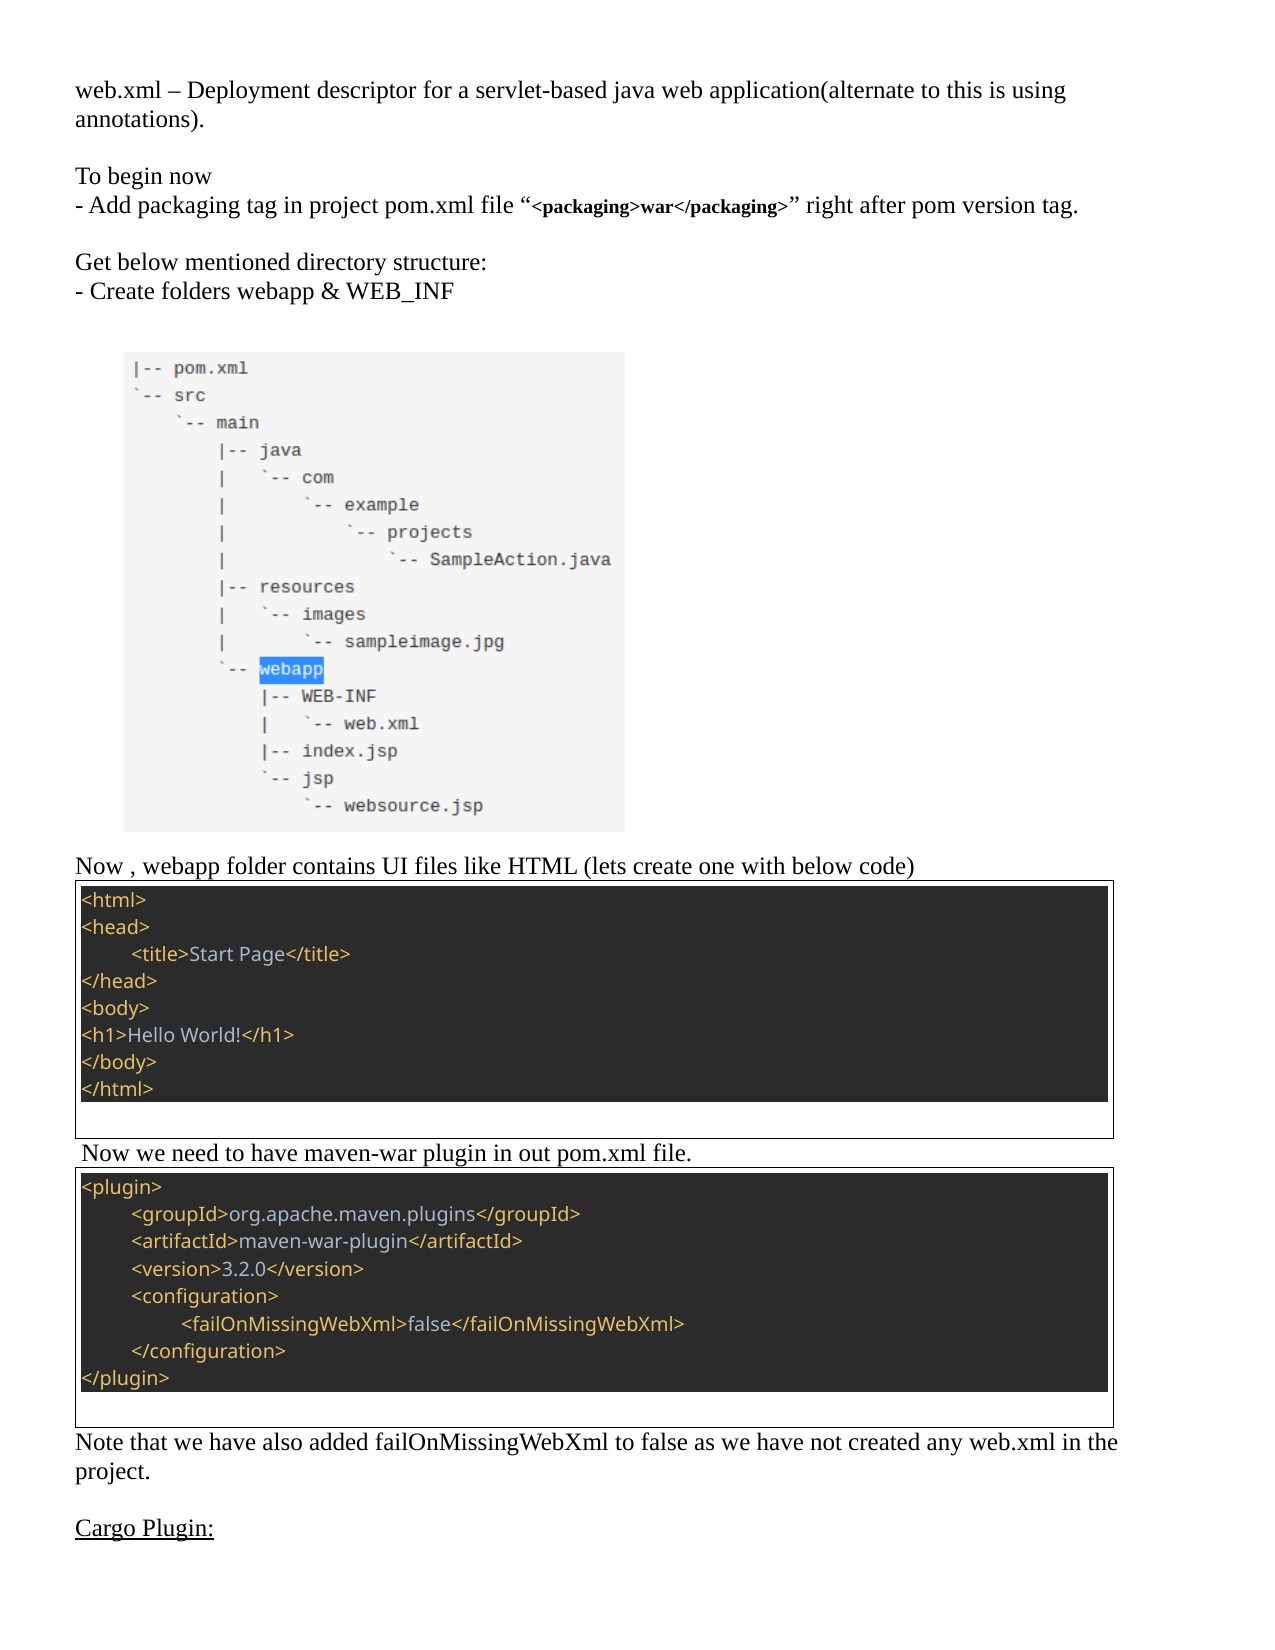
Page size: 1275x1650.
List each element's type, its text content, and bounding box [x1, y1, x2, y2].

table_header <plugin> <groupId>org.apache.maven.plugins</groupId> <artifactId>maven-war-plugin</artifactId> <version>3.2.0</version> <configuration> <failOnMissingWebXml>false</failOnMissingWebXml> </configuration> </plugin> [76, 1168, 1113, 1427]
text Now , webapp folder contains UI files like HTML (lets create one with below code) [75, 851, 1200, 880]
text Now we need to have maven-war plugin in out pom.xml file. [75, 1138, 1200, 1167]
text Cargo Plugin: [75, 1513, 1200, 1542]
text - Create folders webapp & WEB_INF [75, 276, 1200, 305]
text - Add packaging tag in project pom.xml file “<packaging>war</packaging>” right after pom version tag. [75, 190, 1200, 219]
text To begin now [75, 161, 1200, 190]
table_header <html> <head> <title>Start Page</title> </head> <body> <h1>Hello World!</h1> </body> </html> [76, 881, 1113, 1138]
text web.xml – Deployment descriptor for a servlet-based java web application(alternate to this is using annotations). [75, 75, 1200, 132]
text Note that we have also added failOnMissingWebXml to false as we have not created any web.xml in the project. [75, 1427, 1200, 1485]
text Get below mentioned directory structure: [75, 247, 1200, 276]
